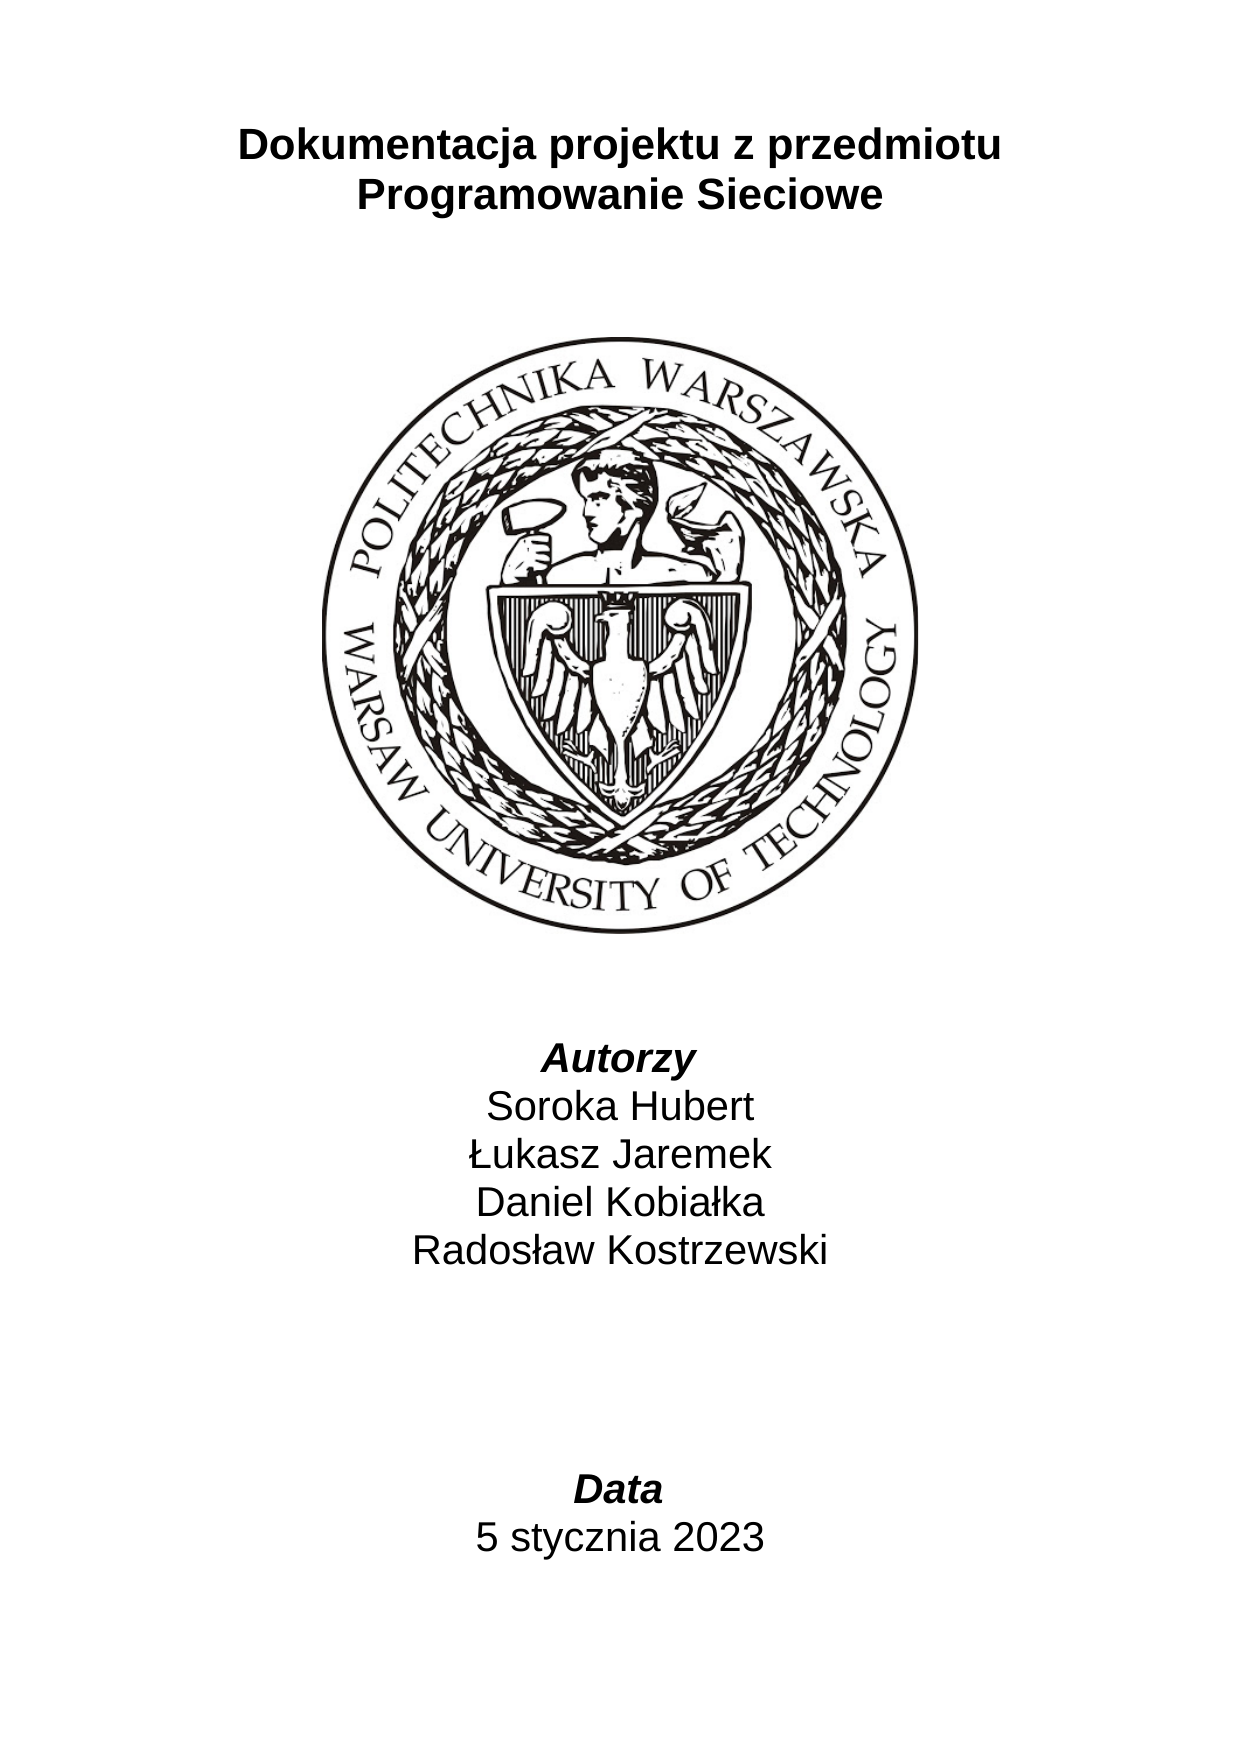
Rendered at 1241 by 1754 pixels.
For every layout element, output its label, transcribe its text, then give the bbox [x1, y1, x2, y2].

text Daniel Kobiałka [118, 1177, 1122, 1225]
text Autorzy [118, 1033, 1122, 1081]
text 5 stycznia 2023 [118, 1512, 1122, 1560]
text Dokumentacja projektu z przedmiotu [118, 118, 1122, 168]
text Łukasz Jaremek [118, 1129, 1122, 1177]
text Radosław Kostrzewski [118, 1225, 1122, 1273]
text Soroka Hubert [118, 1081, 1122, 1129]
picture [322, 337, 919, 934]
text Programowanie Sieciowe [118, 168, 1122, 219]
text Data [118, 1464, 1122, 1512]
